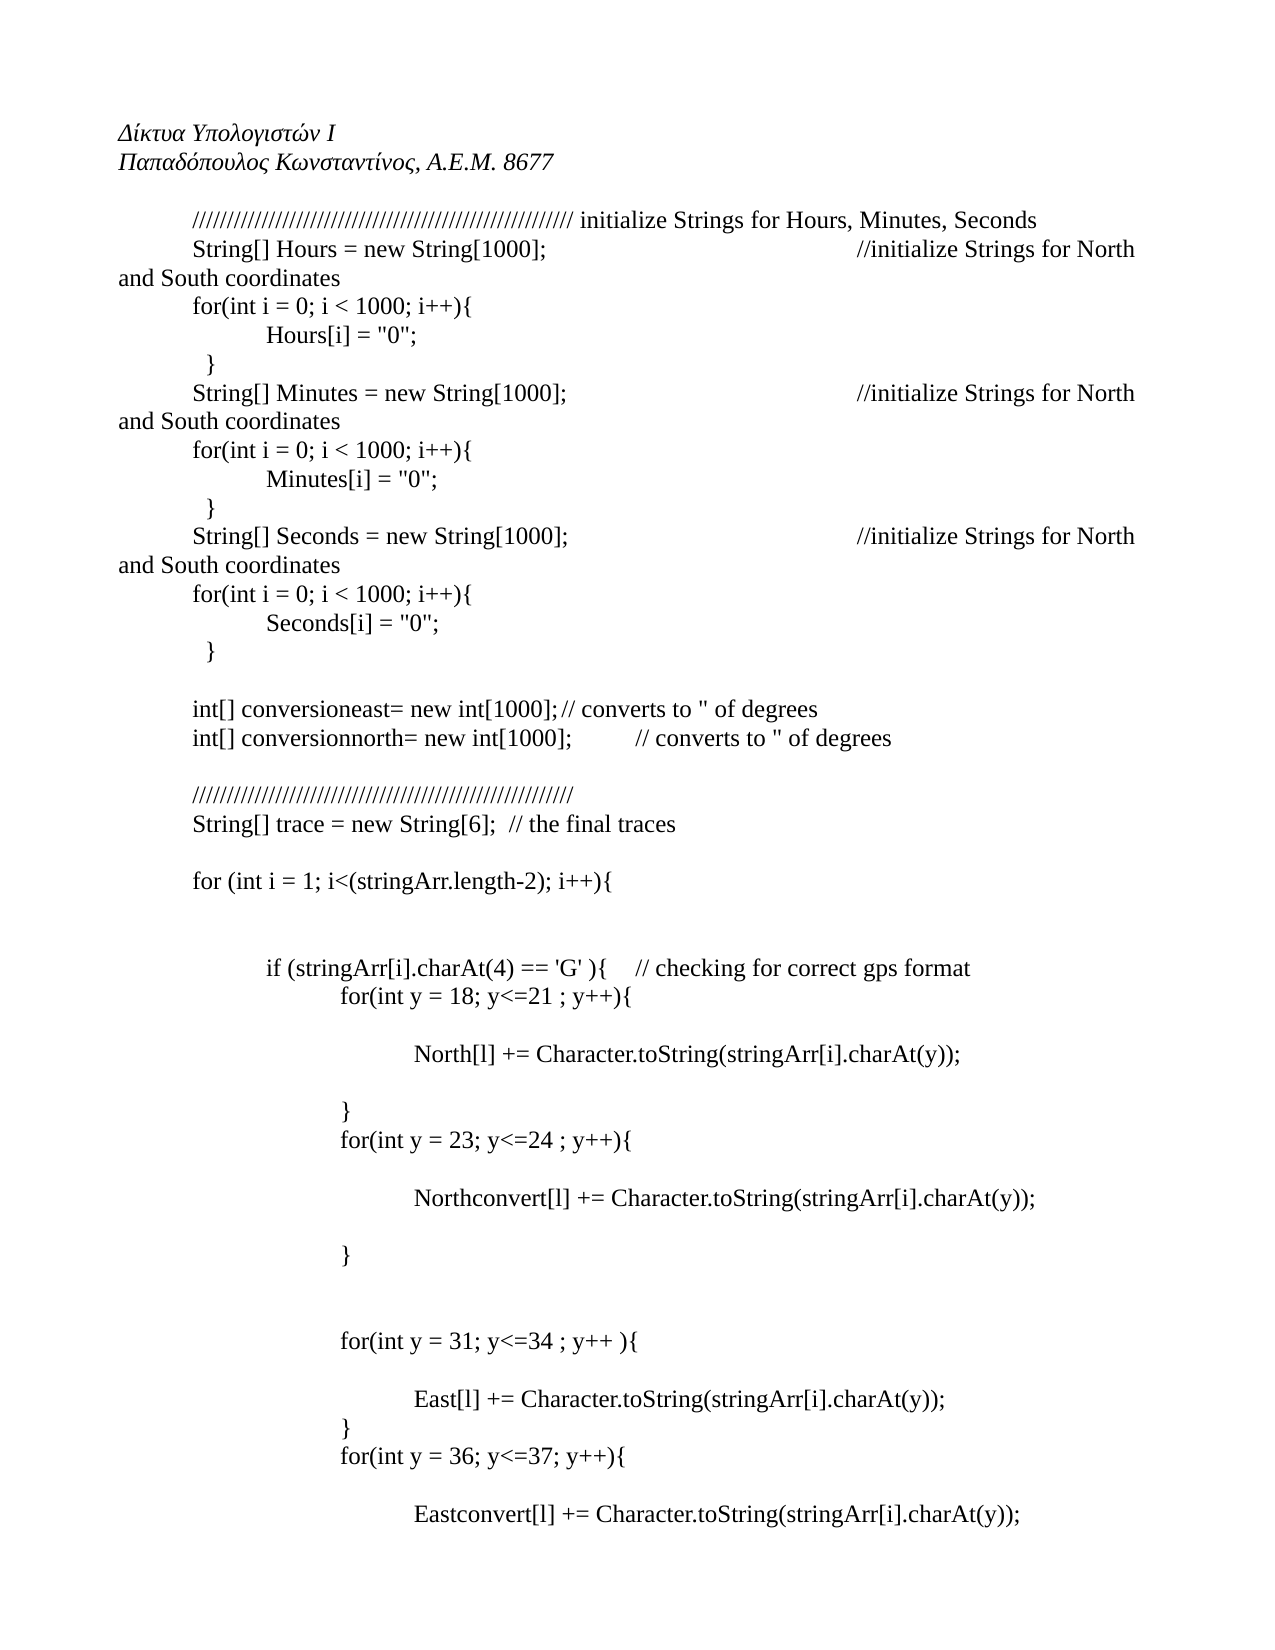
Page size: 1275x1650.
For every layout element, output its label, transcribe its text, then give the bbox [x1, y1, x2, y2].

text String[] trace = new String[6]; // the final traces [118, 809, 1157, 838]
text East[l] += Character.toString(stringArr[i].charAt(y)); [118, 1384, 1157, 1413]
text } [118, 1096, 1157, 1125]
text Eastconvert[l] += Character.toString(stringArr[i].charAt(y)); [118, 1499, 1157, 1528]
text for(int y = 18; y<=21 ; y++){ [118, 981, 1157, 1010]
text Seconds[i] = "0"; [118, 608, 1157, 636]
text for(int i = 0; i < 1000; i++){ [118, 291, 1157, 320]
text Northconvert[l] += Character.toString(stringArr[i].charAt(y)); [118, 1183, 1157, 1211]
text Minutes[i] = "0"; [118, 464, 1157, 493]
text for(int y = 31; y<=34 ; y++ ){ [118, 1326, 1157, 1355]
text String[] Hours = new String[1000]; //initialize Strings for North and South coordinates [118, 234, 1157, 291]
text /////////////////////////////////////////////////////// initialize Strings for Hours, Minutes, Seconds [118, 205, 1157, 234]
text for(int i = 0; i < 1000; i++){ [118, 435, 1157, 464]
text int[] conversioneast= new int[1000]; // converts to " of degrees [118, 694, 1157, 723]
text for(int i = 0; i < 1000; i++){ [118, 579, 1157, 608]
text } [118, 1413, 1157, 1441]
text for(int y = 36; y<=37; y++){ [118, 1441, 1157, 1470]
text /////////////////////////////////////////////////////// [118, 780, 1157, 809]
text } [118, 1240, 1157, 1269]
text String[] Seconds = new String[1000]; //initialize Strings for North and South coordinates [118, 521, 1157, 579]
text for(int y = 23; y<=24 ; y++){ [118, 1125, 1157, 1154]
text Hours[i] = "0"; [118, 320, 1157, 349]
text String[] Minutes = new String[1000]; //initialize Strings for North and South coordinates [118, 378, 1157, 435]
text } [118, 349, 1157, 378]
text } [118, 636, 1157, 665]
text North[l] += Character.toString(stringArr[i].charAt(y)); [118, 1039, 1157, 1068]
text int[] conversionnorth= new int[1000]; // converts to " of degrees [118, 723, 1157, 751]
text for (int i = 1; i<(stringArr.length-2); i++){ [118, 866, 1157, 895]
text if (stringArr[i].charAt(4) == 'G' ){ // checking for correct gps format [118, 953, 1157, 981]
text } [118, 493, 1157, 521]
